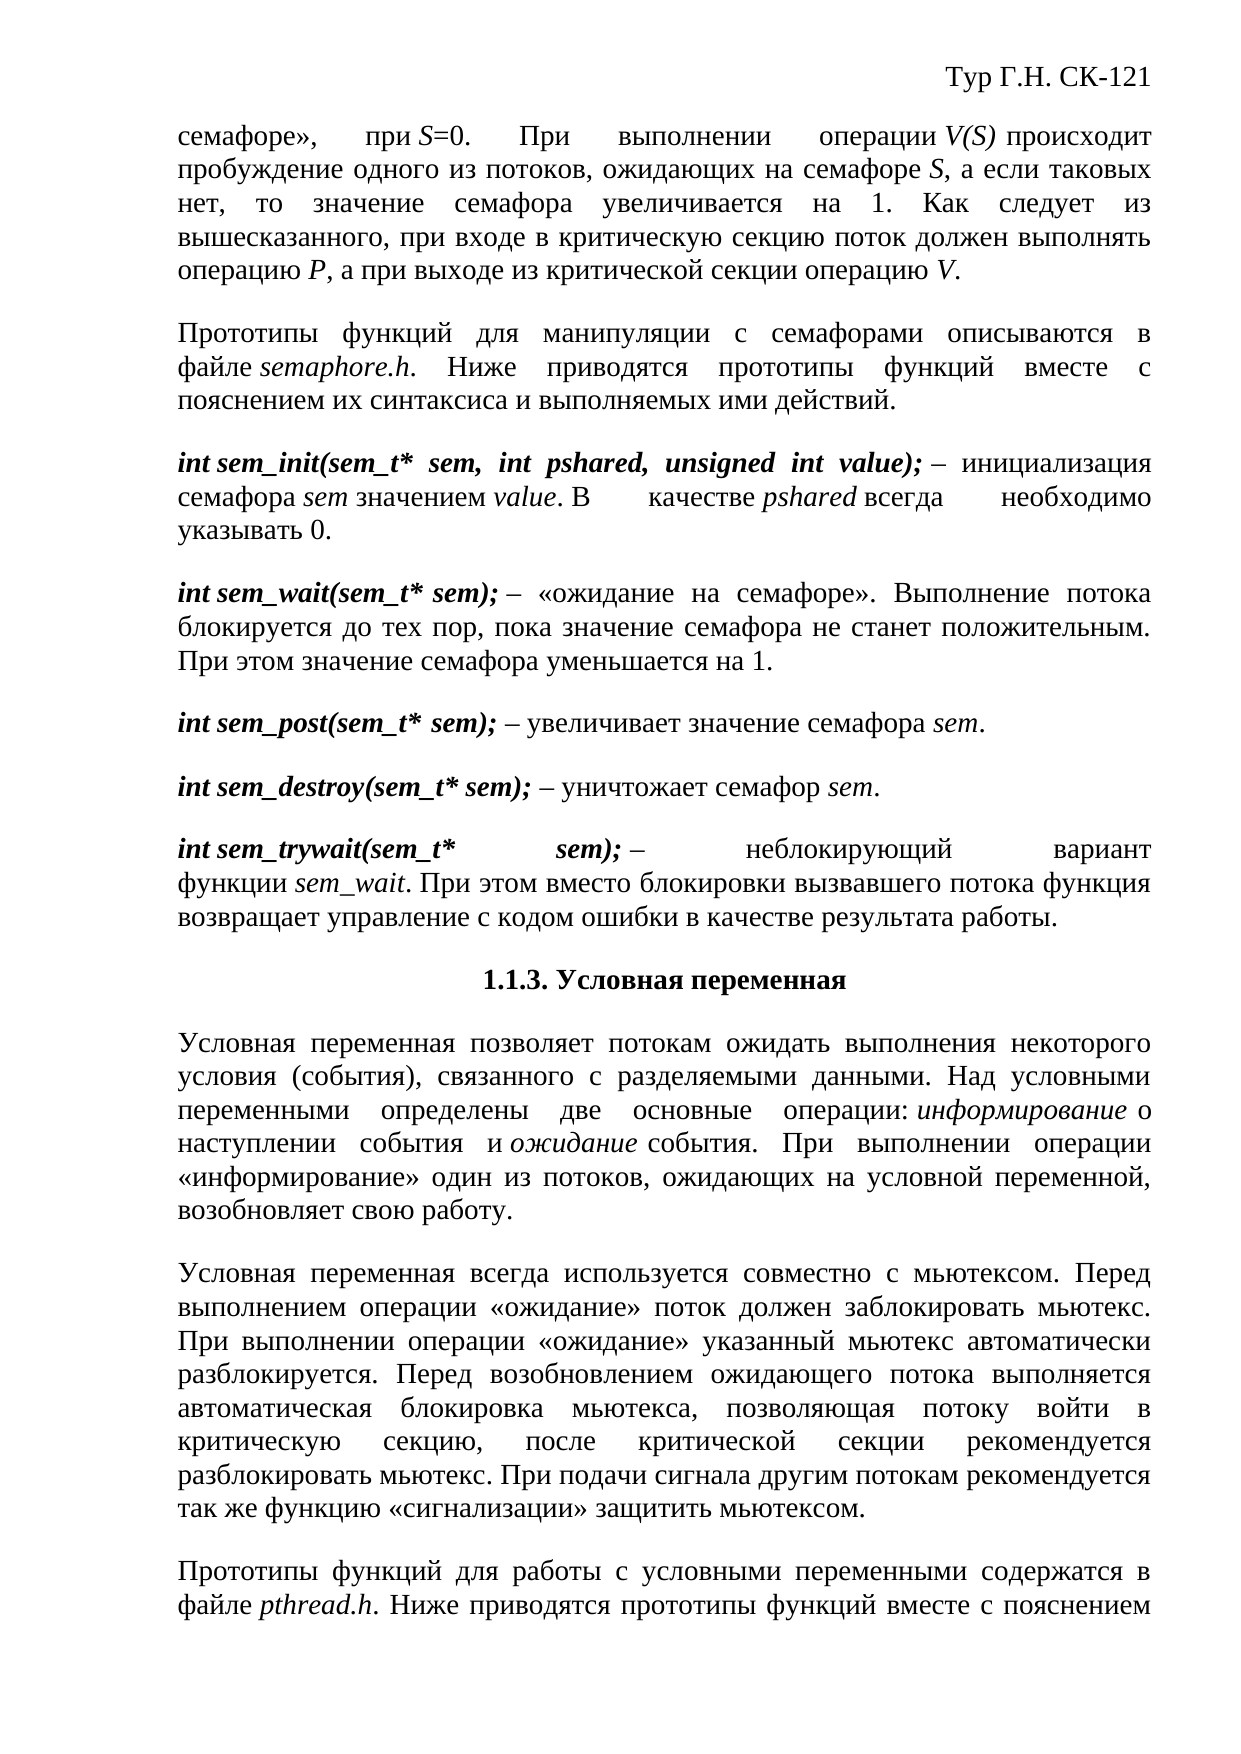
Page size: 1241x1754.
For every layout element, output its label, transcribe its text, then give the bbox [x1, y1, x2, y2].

text Прототипы функций для работы с условными переменными содержатся в файле pthread.h. Ниже приводятся прототипы функций вместе с пояснением [177, 1553, 1152, 1620]
text int sem_wait(sem_t* sem); – «ожидание на семафоре». Выполнение потока блокируется до тех пор, пока значение семафора не станет положительным. При этом значение семафора уменьшается на 1. [177, 576, 1152, 676]
text int sem_trywait(sem_t* sem); – неблокирующий вариант функции sem_wait. При этом вместо блокировки вызвавшего потока функция возвращает управление с кодом ошибки в качестве результата работы. [177, 832, 1152, 932]
text int sem_init(sem_t* sem, int pshared, unsigned int value); – инициализация семафора sem значением value. В качестве pshared всегда необходимо указывать 0. [177, 445, 1152, 546]
text 1.1.3. Условная переменная [177, 962, 1152, 995]
text int sem_destroy(sem_t* sem); – уничтожает семафор sem. [177, 769, 1152, 802]
text Условная переменная всегда используется совместно с мьютексом. Перед выполнением операции «ожидание» поток должен заблокировать мьютекс. При выполнении операции «ожидание» указанный мьютекс автоматически разблокируется. Перед возобновлением ожидающего потока выполняется автоматическая блокировка мьютекса, позволяющая потоку войти в критическую секцию, после критической секции рекомендуется разблокировать мьютекс. При подачи сигнала другим потокам рекомендуется так же функцию «сигнализации» защитить мьютексом. [177, 1256, 1152, 1524]
text Условная переменная позволяет потокам ожидать выполнения некоторого условия (события), связанного с разделяемыми данными. Над условными переменными определены две основные операции: информирование о наступлении события и ожидание события. При выполнении операции «информирование» один из потоков, ожидающих на условной переменной, возобновляет свою работу. [177, 1025, 1152, 1226]
text семафоре», при S=0. При выполнении операции V(S) происходит пробуждение одного из потоков, ожидающих на семафоре S, а если таковых нет, то значение семафора увеличивается на 1. Как следует из вышесказанного, при входе в критическую секцию поток должен выполнять операцию P, а при выходе из критической секции операцию V. [177, 118, 1152, 286]
text int sem_post(sem_t* sem); – увеличивает значение семафора sem. [177, 706, 1152, 739]
text Прототипы функций для манипуляции с семафорами описываются в файле semaphore.h. Ниже приводятся прототипы функций вместе с пояснением их синтаксиса и выполняемых ими действий. [177, 315, 1152, 416]
